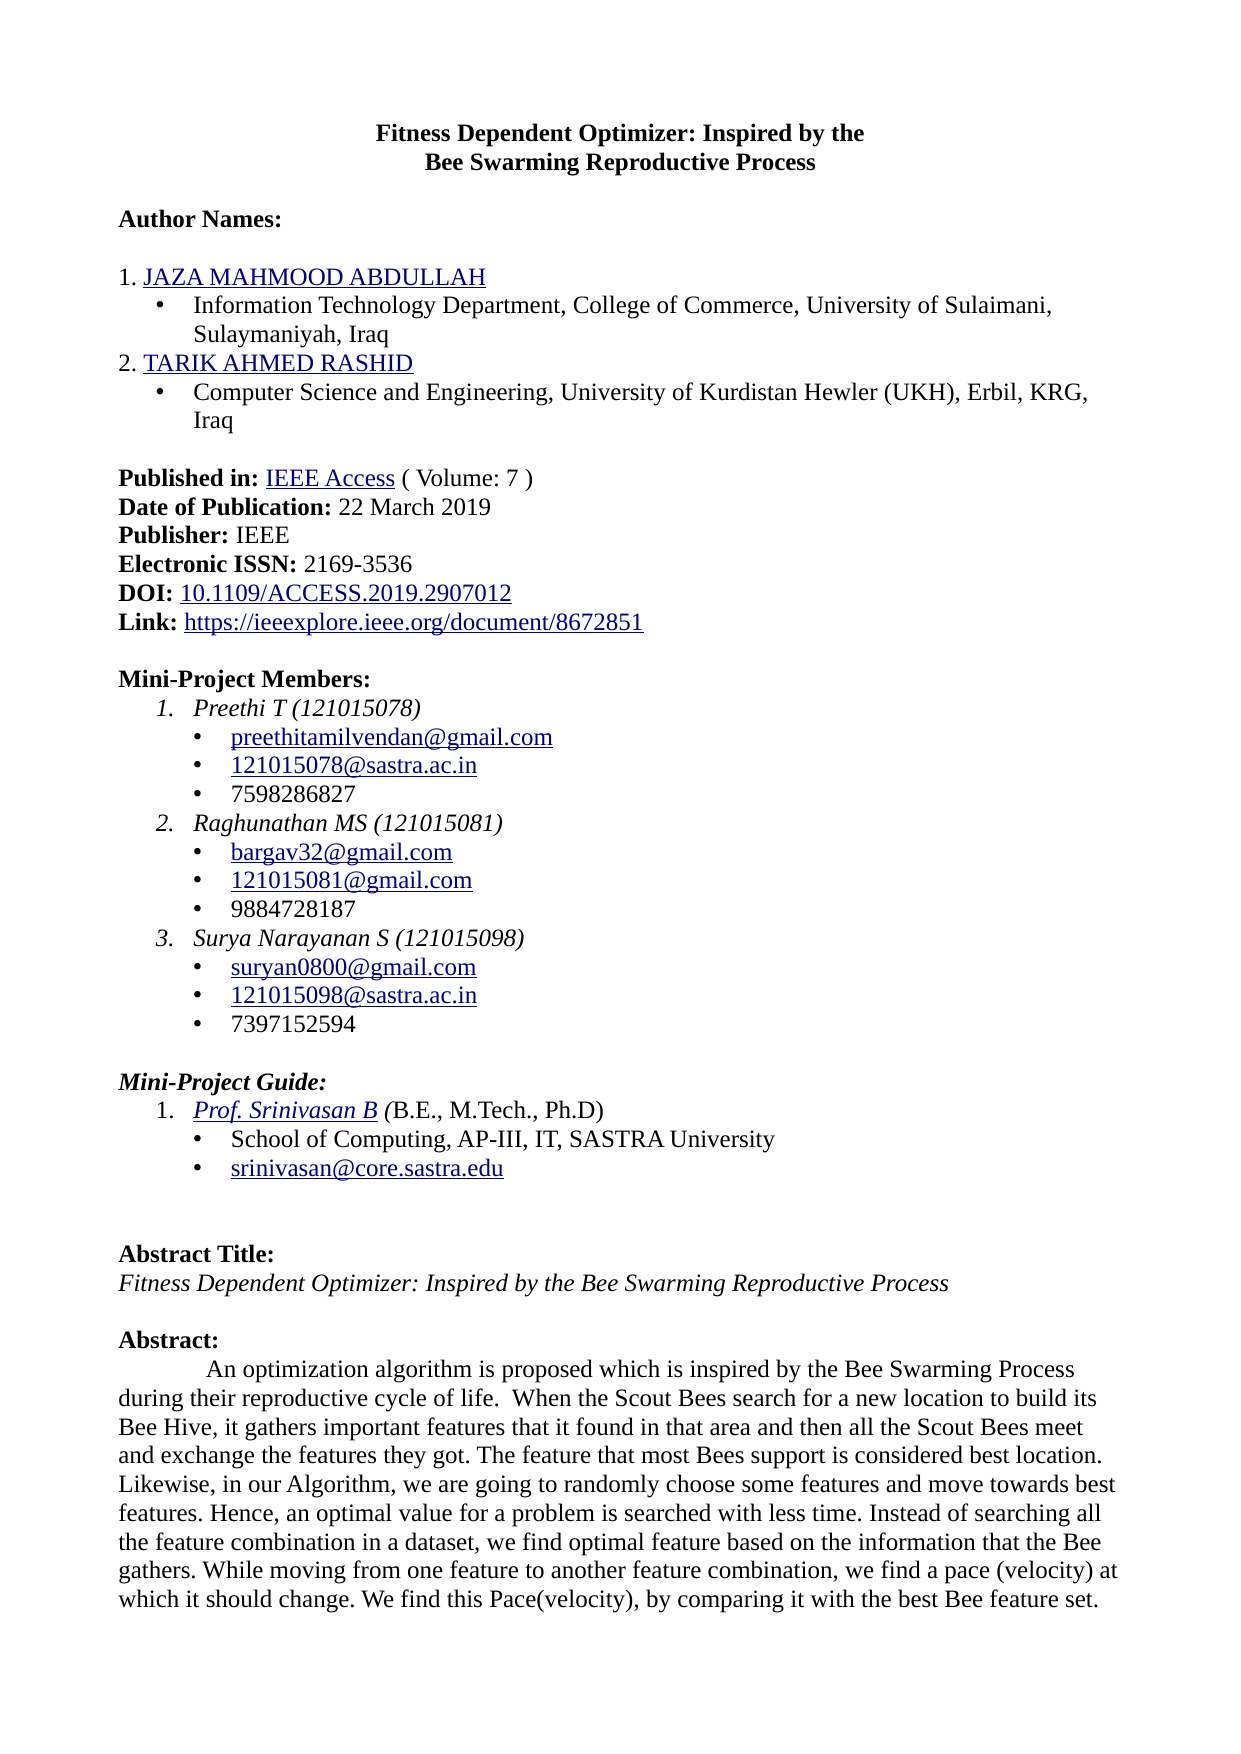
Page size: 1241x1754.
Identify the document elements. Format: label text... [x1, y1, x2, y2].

text Electronic ISSN: 2169-3536 [118, 549, 1122, 578]
text Abstract: [118, 1326, 1122, 1354]
text Bee Swarming Reproductive Process [118, 147, 1122, 176]
list School of Computing, AP-III, IT, SASTRA University [193, 1124, 1122, 1153]
list 121015078@sastra.ac.in [193, 751, 1122, 779]
list 121015098@sastra.ac.in [193, 981, 1122, 1009]
text Author Names: [118, 204, 1122, 233]
list bargav32@gmail.com [193, 837, 1122, 866]
text DOI: 10.1109/ACCESS.2019.2907012 [118, 578, 1122, 607]
list Surya Narayanan S (121015098) [156, 923, 1122, 952]
text Published in: IEEE Access ( Volume: 7 ) [118, 463, 1122, 492]
text Mini-Project Guide: [118, 1067, 1122, 1096]
text Mini-Project Members: [118, 664, 1122, 693]
text An optimization algorithm is proposed which is inspired by the Bee Swarming Process during their reproductive cycle of life. When the Scout Bees search for a new location to build its Bee Hive, it gathers important features that it found in that area and then all the Scout Bees meet and exchange the features they got. The feature that most Bees support is considered best location. Likewise, in our Algorithm, we are going to randomly choose some features and move towards best features. Hence, an optimal value for a problem is searched with less time. Instead of searching all the feature combination in a dataset, we find optimal feature based on the information that the Bee gathers. While moving from one feature to another feature combination, we find a pace (velocity) at which it should change. We find this Pace(velocity), by comparing it with the best Bee feature set. [118, 1354, 1122, 1613]
text 2. TARIK AHMED RASHID [118, 348, 1122, 377]
text Fitness Dependent Optimizer: Inspired by the Bee Swarming Reproductive Process [118, 1268, 1122, 1297]
list Computer Science and Engineering, University of Kurdistan Hewler (UKH), Erbil, KRG, Iraq [156, 377, 1122, 434]
text 1. JAZA MAHMOOD ABDULLAH [118, 262, 1122, 291]
list 121015081@gmail.com [193, 866, 1122, 894]
list preethitamilvendan@gmail.com [193, 722, 1122, 751]
list Preethi T (121015078) [156, 693, 1122, 722]
text Date of Publication: 22 March 2019 [118, 492, 1122, 521]
list Raghunathan MS (121015081) [156, 808, 1122, 837]
text Publisher: IEEE [118, 521, 1122, 549]
list suryan0800@gmail.com [193, 952, 1122, 981]
list 7598286827 [193, 779, 1122, 808]
text Abstract Title: [118, 1239, 1122, 1268]
text Fitness Dependent Optimizer: Inspired by the [118, 118, 1122, 147]
list 7397152594 [193, 1009, 1122, 1038]
list Information Technology Department, College of Commerce, University of Sulaimani, Sulaymaniyah, Iraq [156, 291, 1122, 348]
list 9884728187 [193, 894, 1122, 923]
list Prof. Srinivasan B (B.E., M.Tech., Ph.D) [156, 1096, 1122, 1124]
list srinivasan@core.sastra.edu [193, 1153, 1122, 1182]
text Link: https://ieeexplore.ieee.org/document/8672851 [118, 607, 1122, 636]
